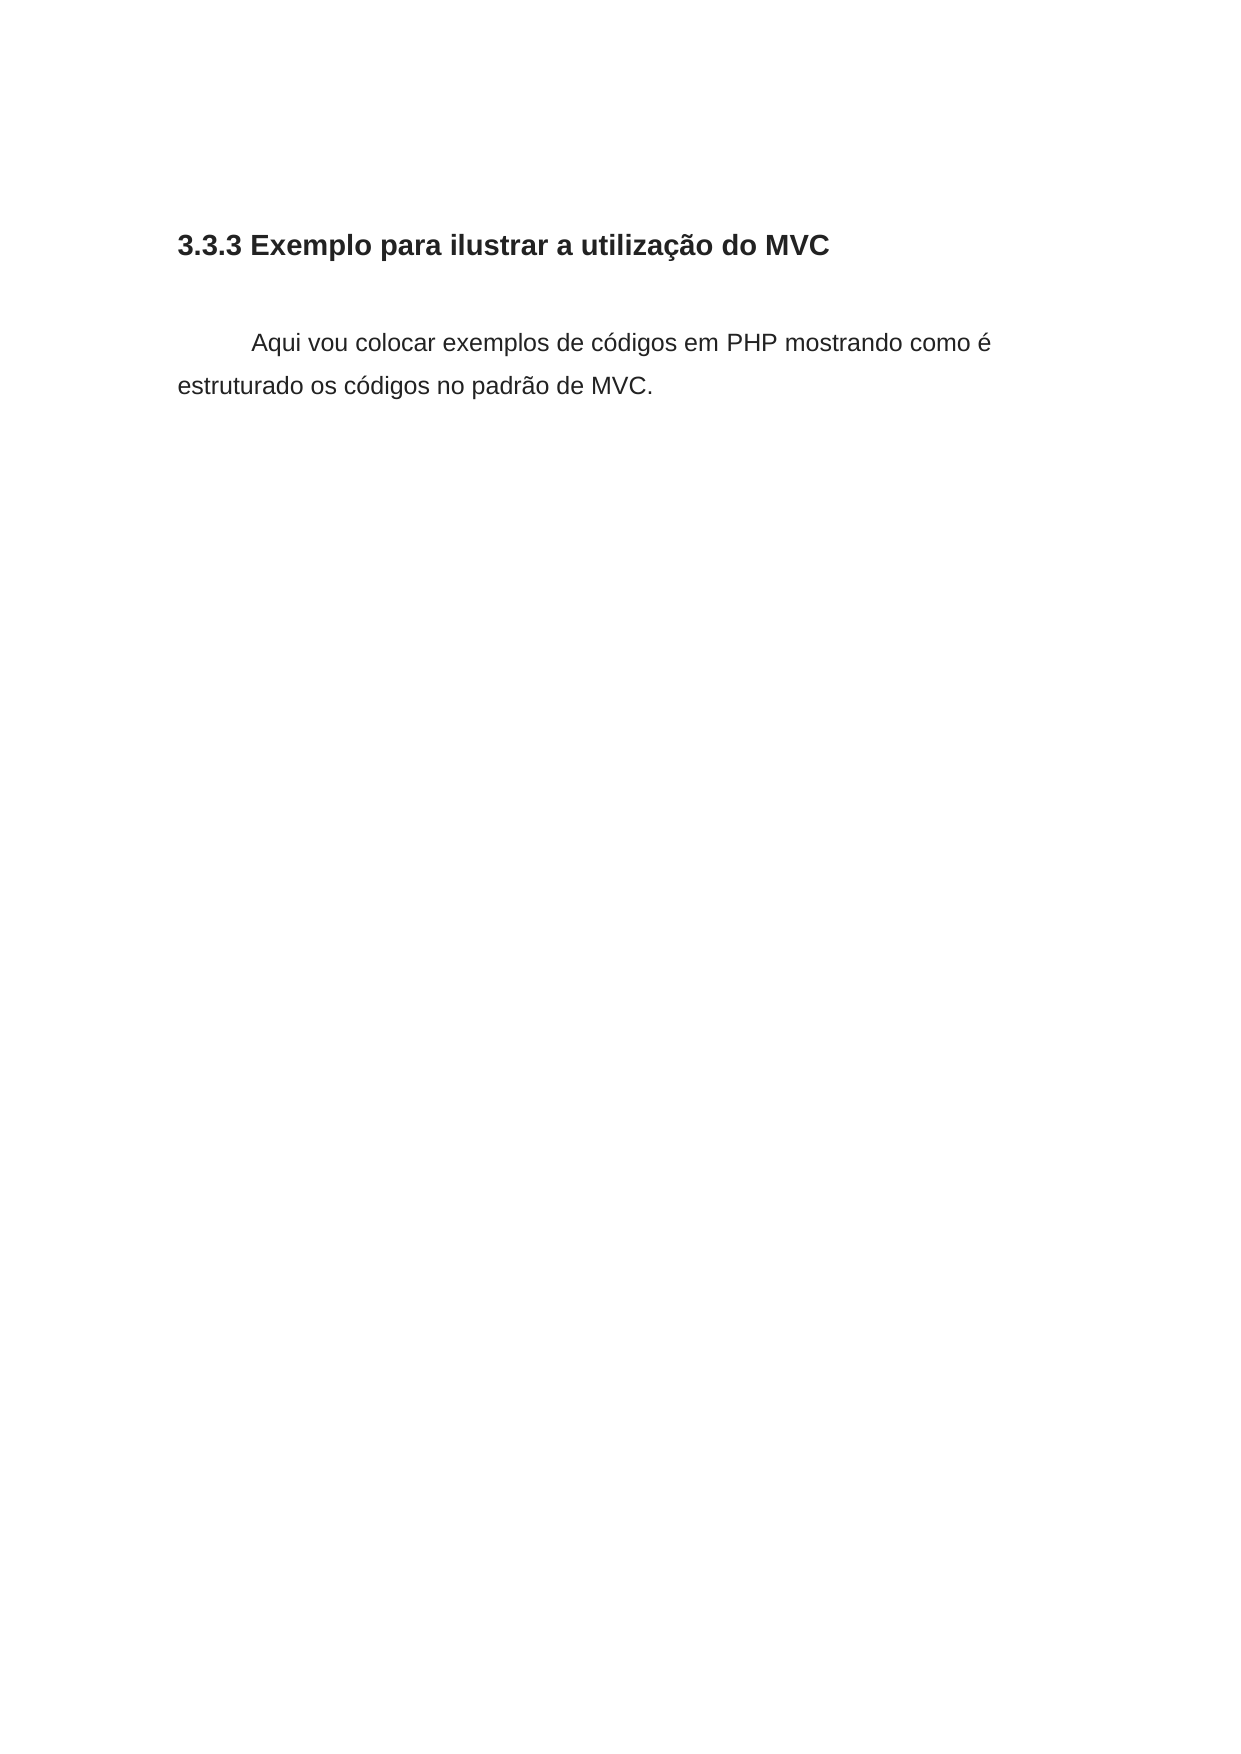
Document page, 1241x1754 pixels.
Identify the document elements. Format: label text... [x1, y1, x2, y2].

text Aqui vou colocar exemplos de códigos em PHP mostrando como é estruturado os códigos no padrão de MVC. [177, 328, 1122, 400]
text 3.3.3 Exemplo para ilustrar a utilização do MVC [177, 227, 1122, 261]
